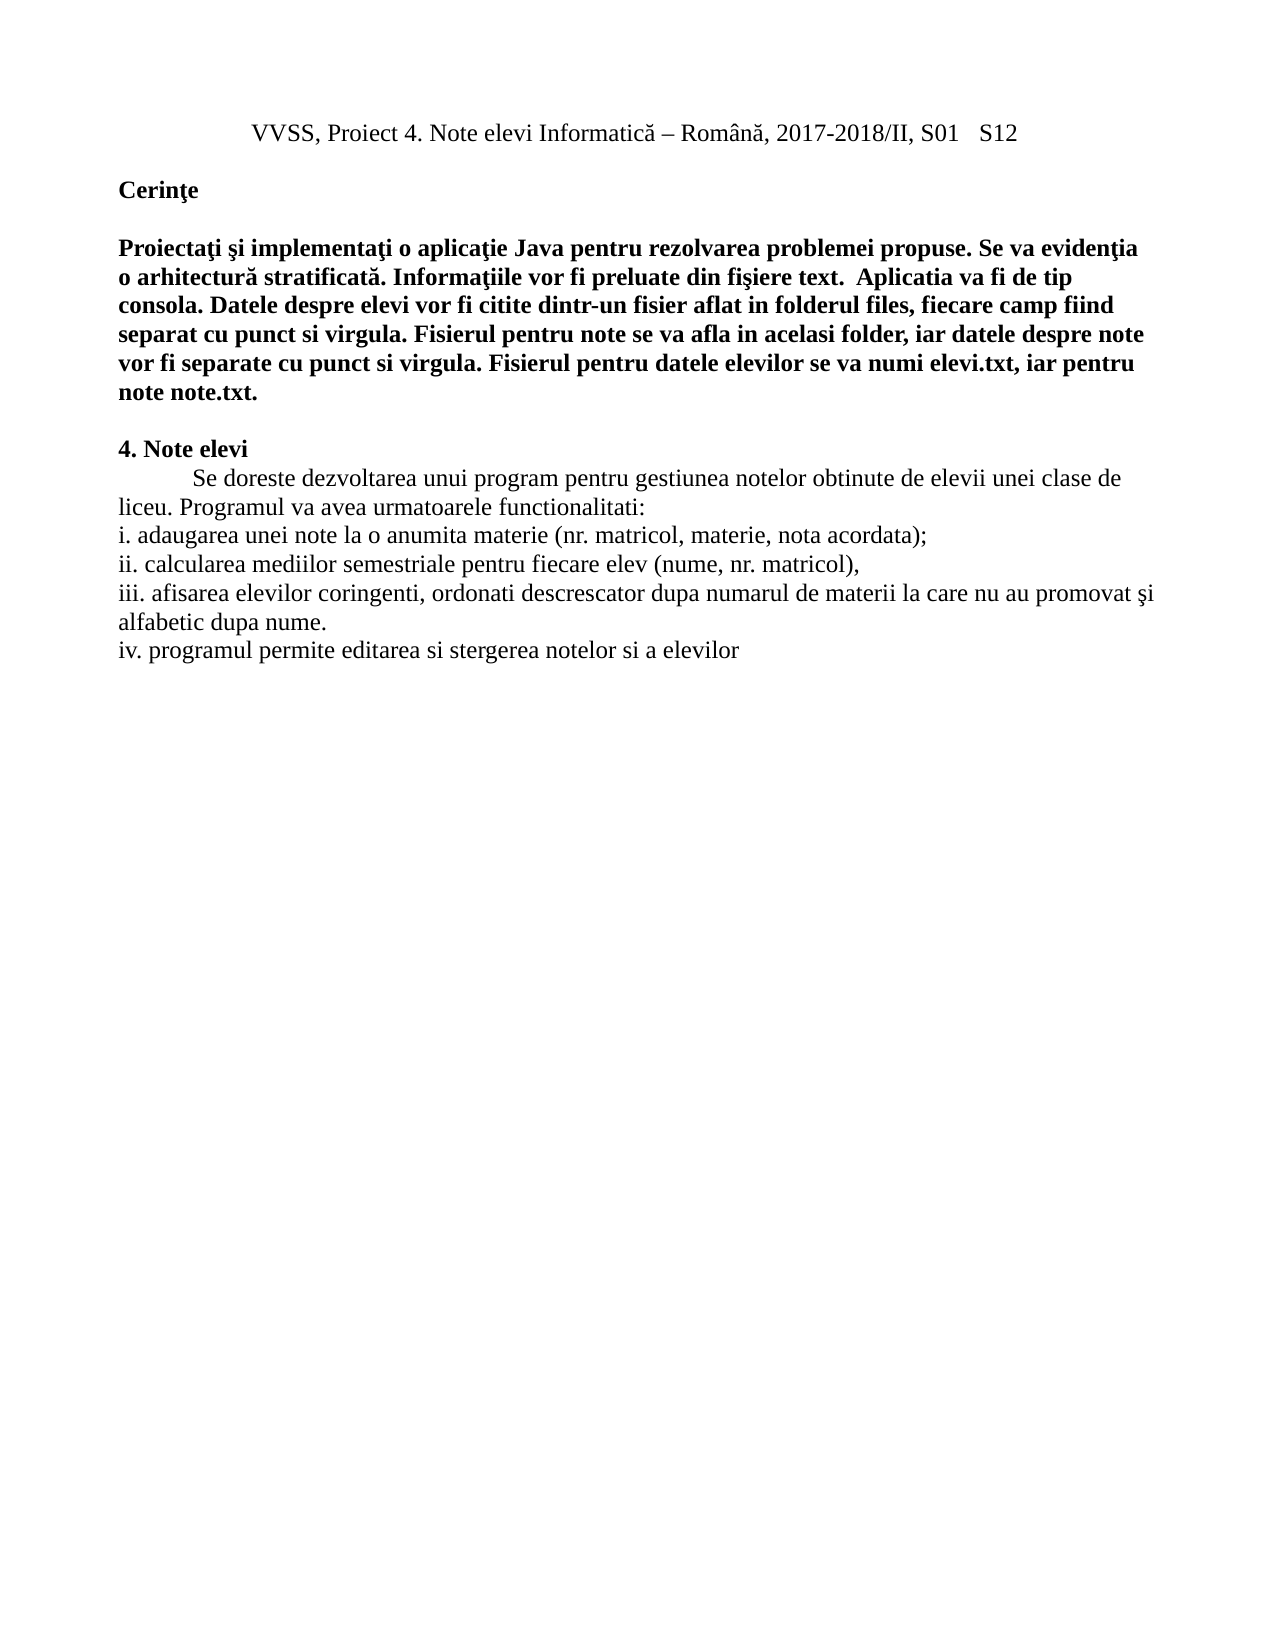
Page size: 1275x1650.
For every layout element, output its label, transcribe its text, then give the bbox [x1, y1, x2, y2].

text iv. programul permite editarea si stergerea notelor si a elevilor [118, 636, 1157, 664]
text i. adaugarea unei note la o anumita materie (nr. matricol, materie, nota acordata); [118, 521, 1157, 549]
text iii. afisarea elevilor coringenti, ordonati descrescator dupa numarul de materii la care nu au promovat şi alfabetic dupa nume. [118, 578, 1157, 636]
text Se doreste dezvoltarea unui program pentru gestiunea notelor obtinute de elevii unei clase de liceu. Programul va avea urmatoarele functionalitati: [118, 463, 1157, 521]
text ii. calcularea mediilor semestriale pentru fiecare elev (nume, nr. matricol), [118, 549, 1157, 578]
text Cerinţe [118, 176, 1157, 204]
text VVSS, Proiect 4. Note elevi Informatică – Română, 2017-2018/II, S01S12 [118, 118, 1157, 147]
text 4. Note elevi [118, 434, 1157, 463]
text Proiectaţi şi implementaţi o aplicaţie Java pentru rezolvarea problemei propuse. Se va evidenţia o arhitectură stratificată. Informaţiile vor fi preluate din fişiere text. Aplicatia va fi de tip consola. Datele despre elevi vor fi citite dintr-un fisier aflat in folderul files, fiecare camp fiind separat cu punct si virgula. Fisierul pentru note se va afla in acelasi folder, iar datele despre note vor fi separate cu punct si virgula. Fisierul pentru datele elevilor se va numi elevi.txt, iar pentru note note.txt. [118, 233, 1157, 406]
